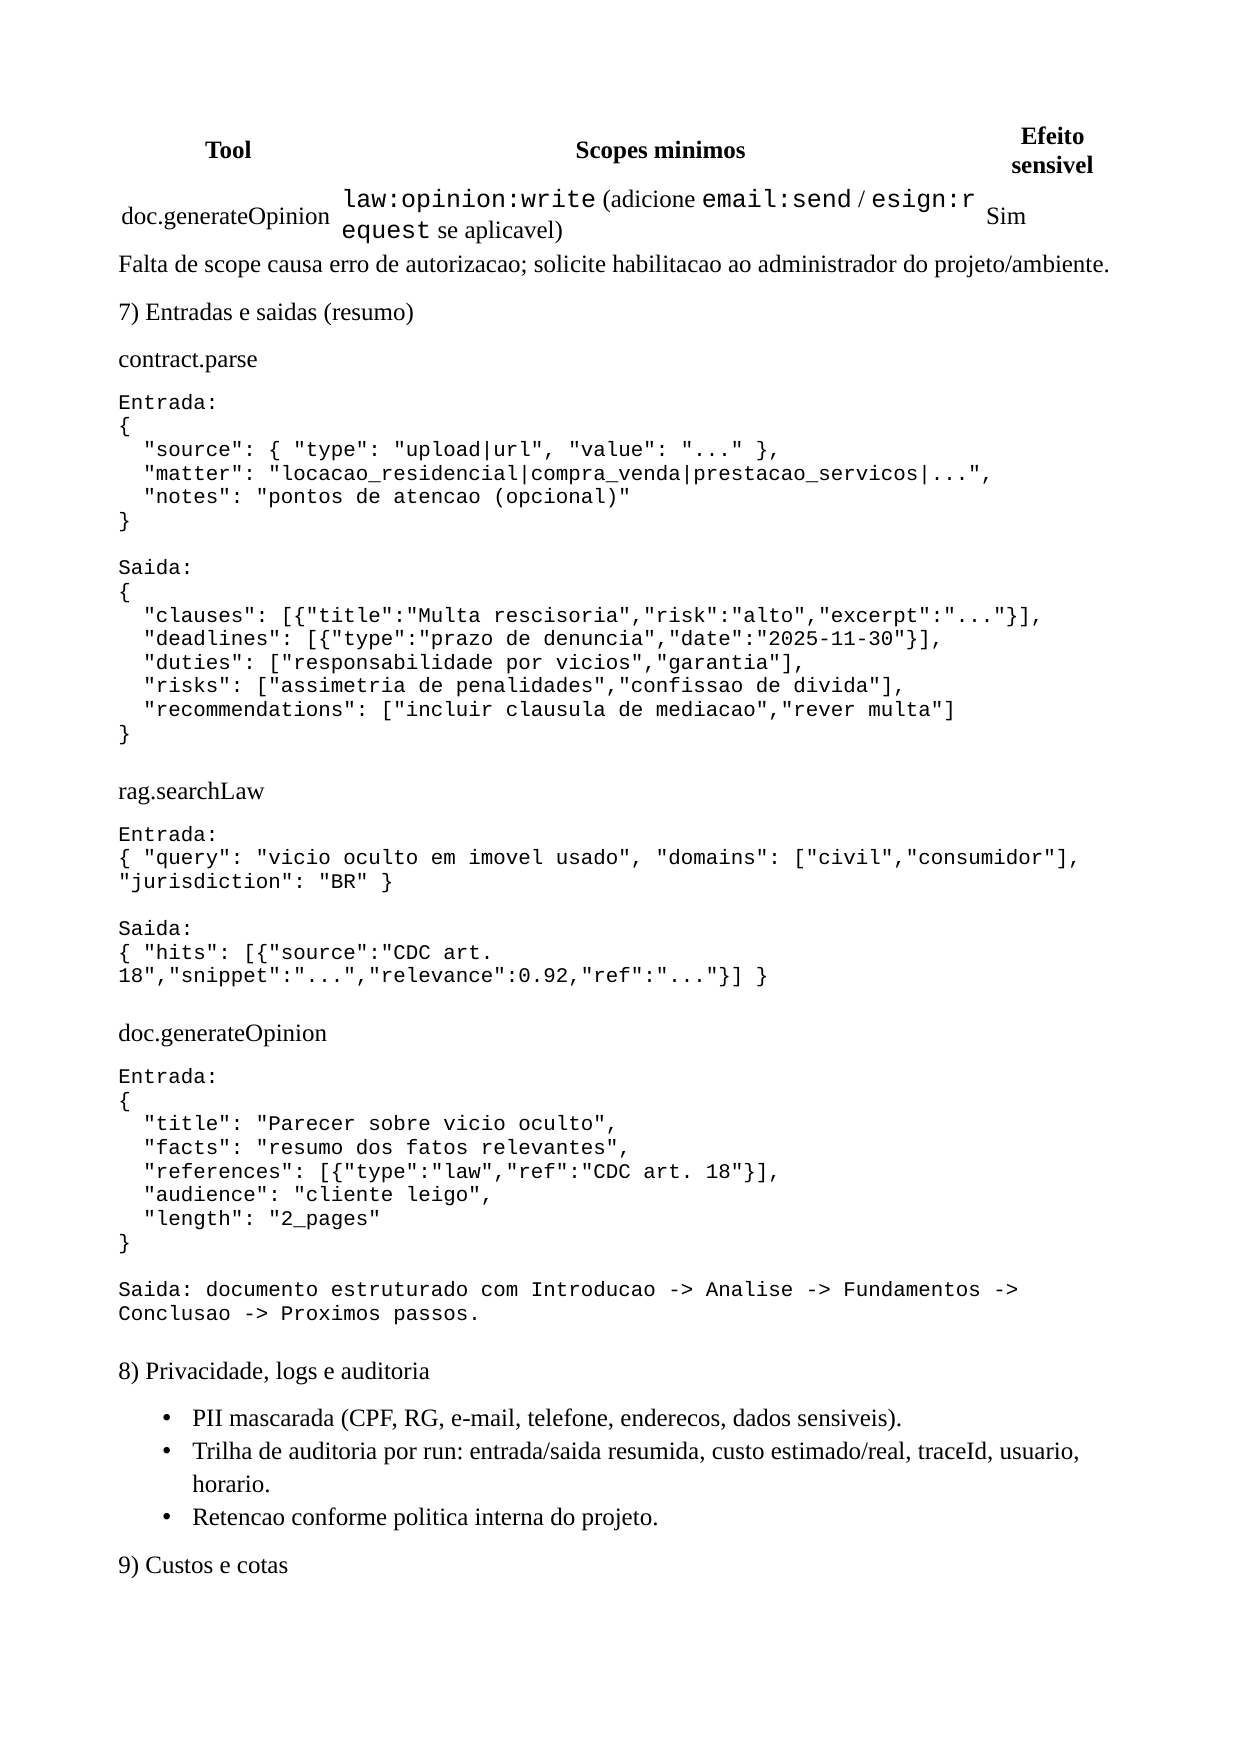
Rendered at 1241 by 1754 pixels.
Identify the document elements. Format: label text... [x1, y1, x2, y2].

text Saida: [118, 918, 1122, 942]
text "duties": ["responsabilidade por vicios","garantia"], [118, 652, 1122, 676]
text "facts": "resumo dos fatos relevantes", [118, 1137, 1122, 1161]
table_header Scopes minimos [338, 118, 983, 181]
text { [118, 1090, 1122, 1113]
text 9) Custos e cotas [118, 1550, 1122, 1579]
text contract.parse [118, 344, 1122, 373]
text Saida: documento estruturado com Introducao -> Analise -> Fundamentos -> Conclusao -> Proximos passos. [118, 1279, 1122, 1326]
text Entrada: [118, 823, 1122, 847]
table_cell Sim [983, 181, 1122, 249]
text "risks": ["assimetria de penalidades","confissao de divida"], [118, 676, 1122, 699]
list PII mascarada (CPF, RG, e-mail, telefone, enderecos, dados sensiveis). [162, 1403, 1122, 1432]
text "references": [{"type":"law","ref":"CDC art. 18"}], [118, 1161, 1122, 1184]
list Trilha de auditoria por run: entrada/saida resumida, custo estimado/real, traceId, usuario, horario. [162, 1436, 1122, 1498]
text { [118, 581, 1122, 604]
table_header Tool [118, 118, 338, 181]
text "recommendations": ["incluir clausula de mediacao","rever multa"] [118, 699, 1122, 723]
text "notes": "pontos de atencao (opcional)" [118, 486, 1122, 510]
text rag.searchLaw [118, 776, 1122, 805]
text { "query": "vicio oculto em imovel usado", "domains": ["civil","consumidor"], "jurisdiction": "BR" } [118, 847, 1122, 894]
text { "hits": [{"source":"CDC art. 18","snippet":"...","relevance":0.92,"ref":"..."}] } [118, 942, 1122, 989]
text "length": "2_pages" [118, 1208, 1122, 1232]
table_header Efeito sensivel [983, 118, 1122, 181]
table_cell law:opinion:write (adicione email:send / esign:request se aplicavel) [338, 181, 983, 249]
text { [118, 415, 1122, 439]
table_cell doc.generateOpinion [118, 181, 338, 249]
text "audience": "cliente leigo", [118, 1184, 1122, 1208]
list Retencao conforme politica interna do projeto. [162, 1502, 1122, 1531]
text Entrada: [118, 392, 1122, 415]
text "clauses": [{"title":"Multa rescisoria","risk":"alto","excerpt":"..."}], [118, 604, 1122, 628]
text "matter": "locacao_residencial|compra_venda|prestacao_servicos|...", [118, 463, 1122, 486]
text } [118, 510, 1122, 534]
text } [118, 723, 1122, 746]
text } [118, 1232, 1122, 1255]
text doc.generateOpinion [118, 1018, 1122, 1047]
text "title": "Parecer sobre vicio oculto", [118, 1113, 1122, 1137]
text 8) Privacidade, logs e auditoria [118, 1356, 1122, 1384]
text 7) Entradas e saidas (resumo) [118, 297, 1122, 325]
text "source": { "type": "upload|url", "value": "..." }, [118, 439, 1122, 463]
text Entrada: [118, 1066, 1122, 1090]
text Saida: [118, 557, 1122, 581]
text Falta de scope causa erro de autorizacao; solicite habilitacao ao administrador do projeto/ambiente. [118, 249, 1122, 278]
text "deadlines": [{"type":"prazo de denuncia","date":"2025-11-30"}], [118, 628, 1122, 652]
